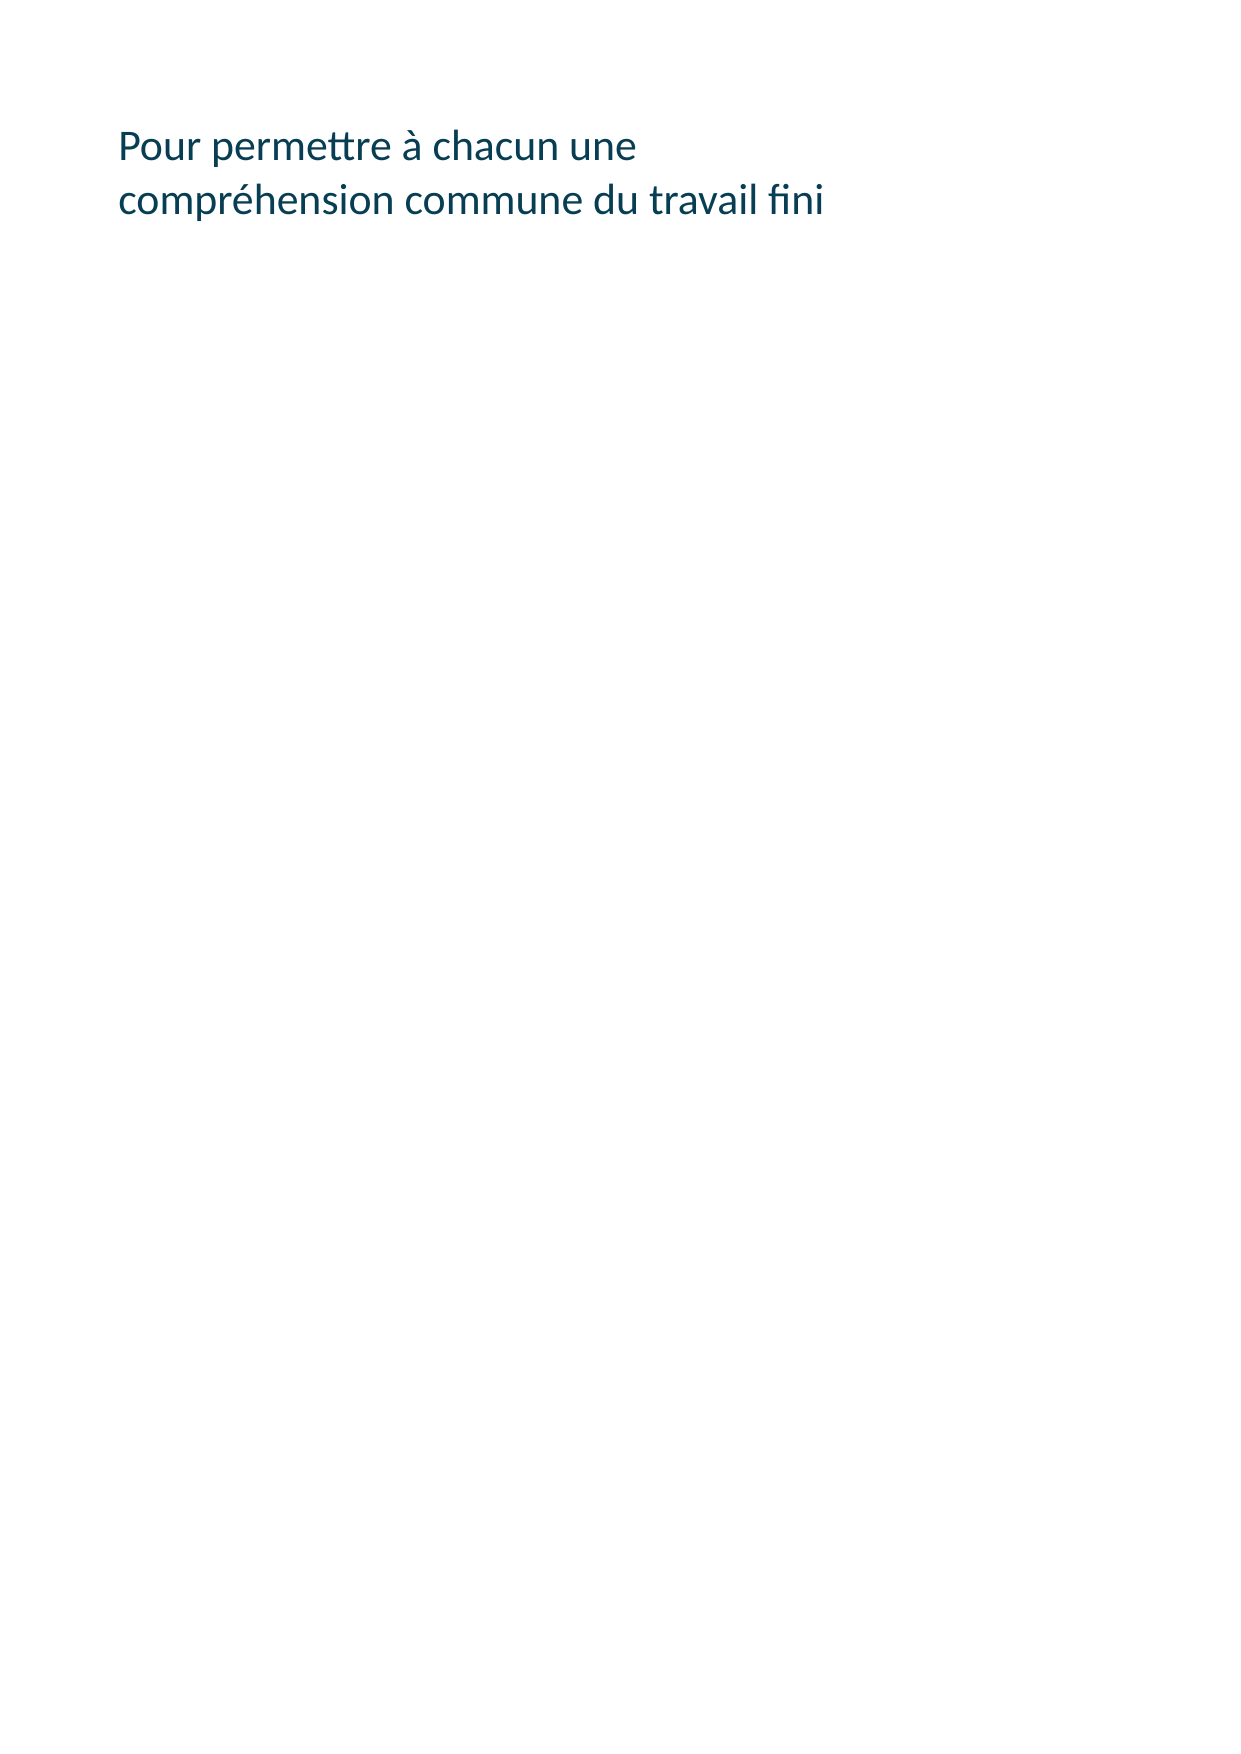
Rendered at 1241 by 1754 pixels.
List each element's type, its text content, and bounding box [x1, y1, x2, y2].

text Pour permettre à chacun une [118, 118, 1122, 172]
text compréhension commune du travail fini [118, 172, 1122, 225]
